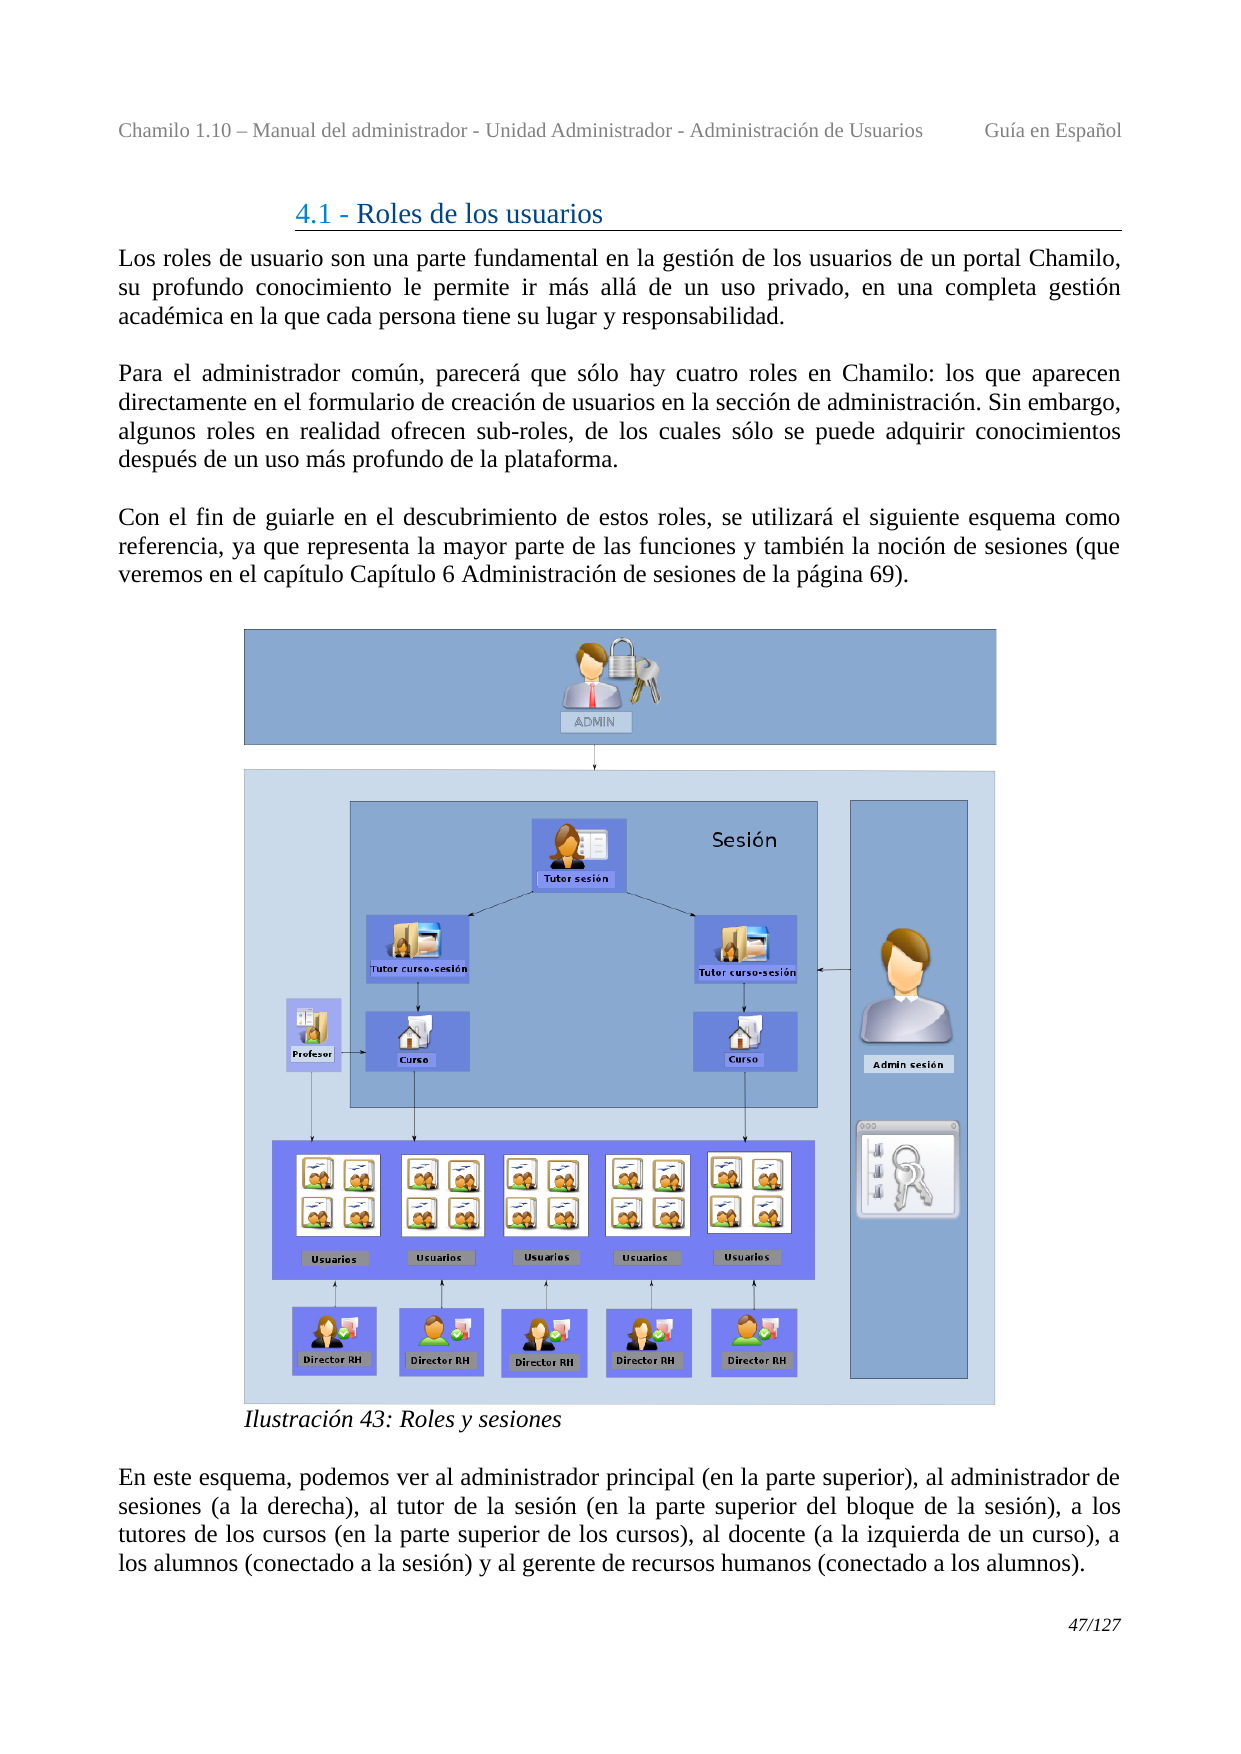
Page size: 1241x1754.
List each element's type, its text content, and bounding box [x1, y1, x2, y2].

text Para el administrador común, parecerá que sólo hay cuatro roles en Chamilo: los que aparecen directamente en el formulario de creación de usuarios en la sección de administración. Sin embargo, algunos roles en realidad ofrecen sub-roles, de los cuales sólo se puede adquirir conocimientos después de un uso más profundo de la plataforma. [118, 358, 1122, 473]
subtitle Roles de los usuarios [295, 197, 1122, 230]
text Ilustración 43: Roles y sesiones [244, 1405, 996, 1433]
picture [244, 629, 997, 1405]
text En este esquema, podemos ver al administrador principal (en la parte superior), al administrador de sesiones (a la derecha), al tutor de la sesión (en la parte superior del bloque de la sesión), a los tutores de los cursos (en la parte superior de los cursos), al docente (a la izquierda de un curso), a los alumnos (conectado a la sesión) y al gerente de recursos humanos (conectado a los alumnos). [118, 1462, 1122, 1577]
text Con el fin de guiarle en el descubrimiento de estos roles, se utilizará el siguiente esquema como referencia, ya que representa la mayor parte de las funciones y también la noción de sesiones (que veremos en el capítulo Capítulo 6 Administración de sesiones de la página 69). [118, 502, 1122, 588]
text Los roles de usuario son una parte fundamental en la gestión de los usuarios de un portal Chamilo, su profundo conocimiento le permite ir más allá de un uso privado, en una completa gestión académica en la que cada persona tiene su lugar y responsabilidad. [118, 243, 1122, 329]
